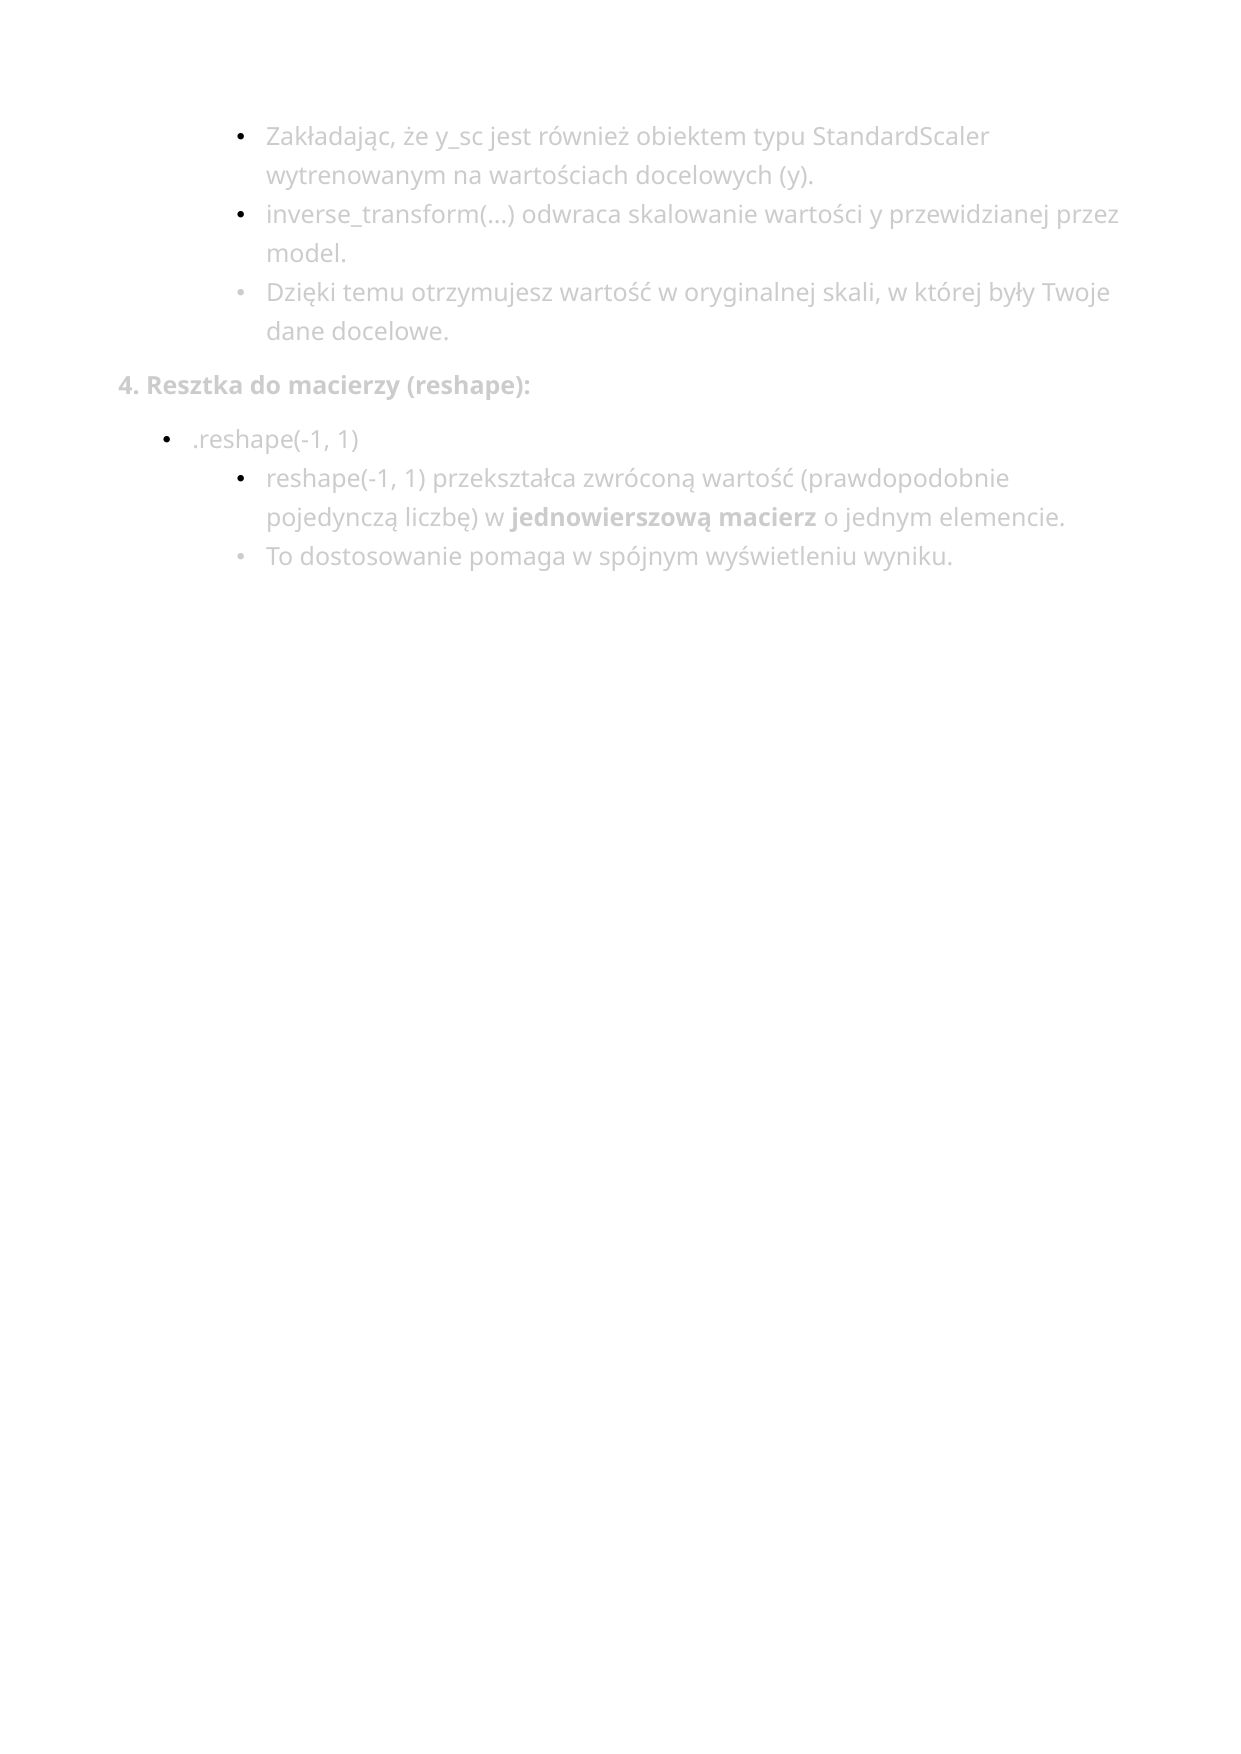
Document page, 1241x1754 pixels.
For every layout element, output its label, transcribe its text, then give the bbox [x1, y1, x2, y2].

text 4. Resztka do macierzy (reshape): [118, 368, 1122, 402]
list .reshape(-1, 1) [162, 421, 1122, 456]
list inverse_transform(...) odwraca skalowanie wartości y przewidzianej przez model. [236, 196, 1122, 270]
list Zakładając, że y_sc jest również obiektem typu StandardScaler wytrenowanym na wartościach docelowych (y). [236, 118, 1122, 191]
list Dzięki temu otrzymujesz wartość w oryginalnej skali, w której były Twoje dane docelowe. [236, 275, 1122, 348]
list reshape(-1, 1) przekształca zwróconą wartość (prawdopodobnie pojedynczą liczbę) w jednowierszową macierz o jednym elemencie. [236, 461, 1122, 534]
list To dostosowanie pomaga w spójnym wyświetleniu wyniku. [236, 539, 1122, 573]
